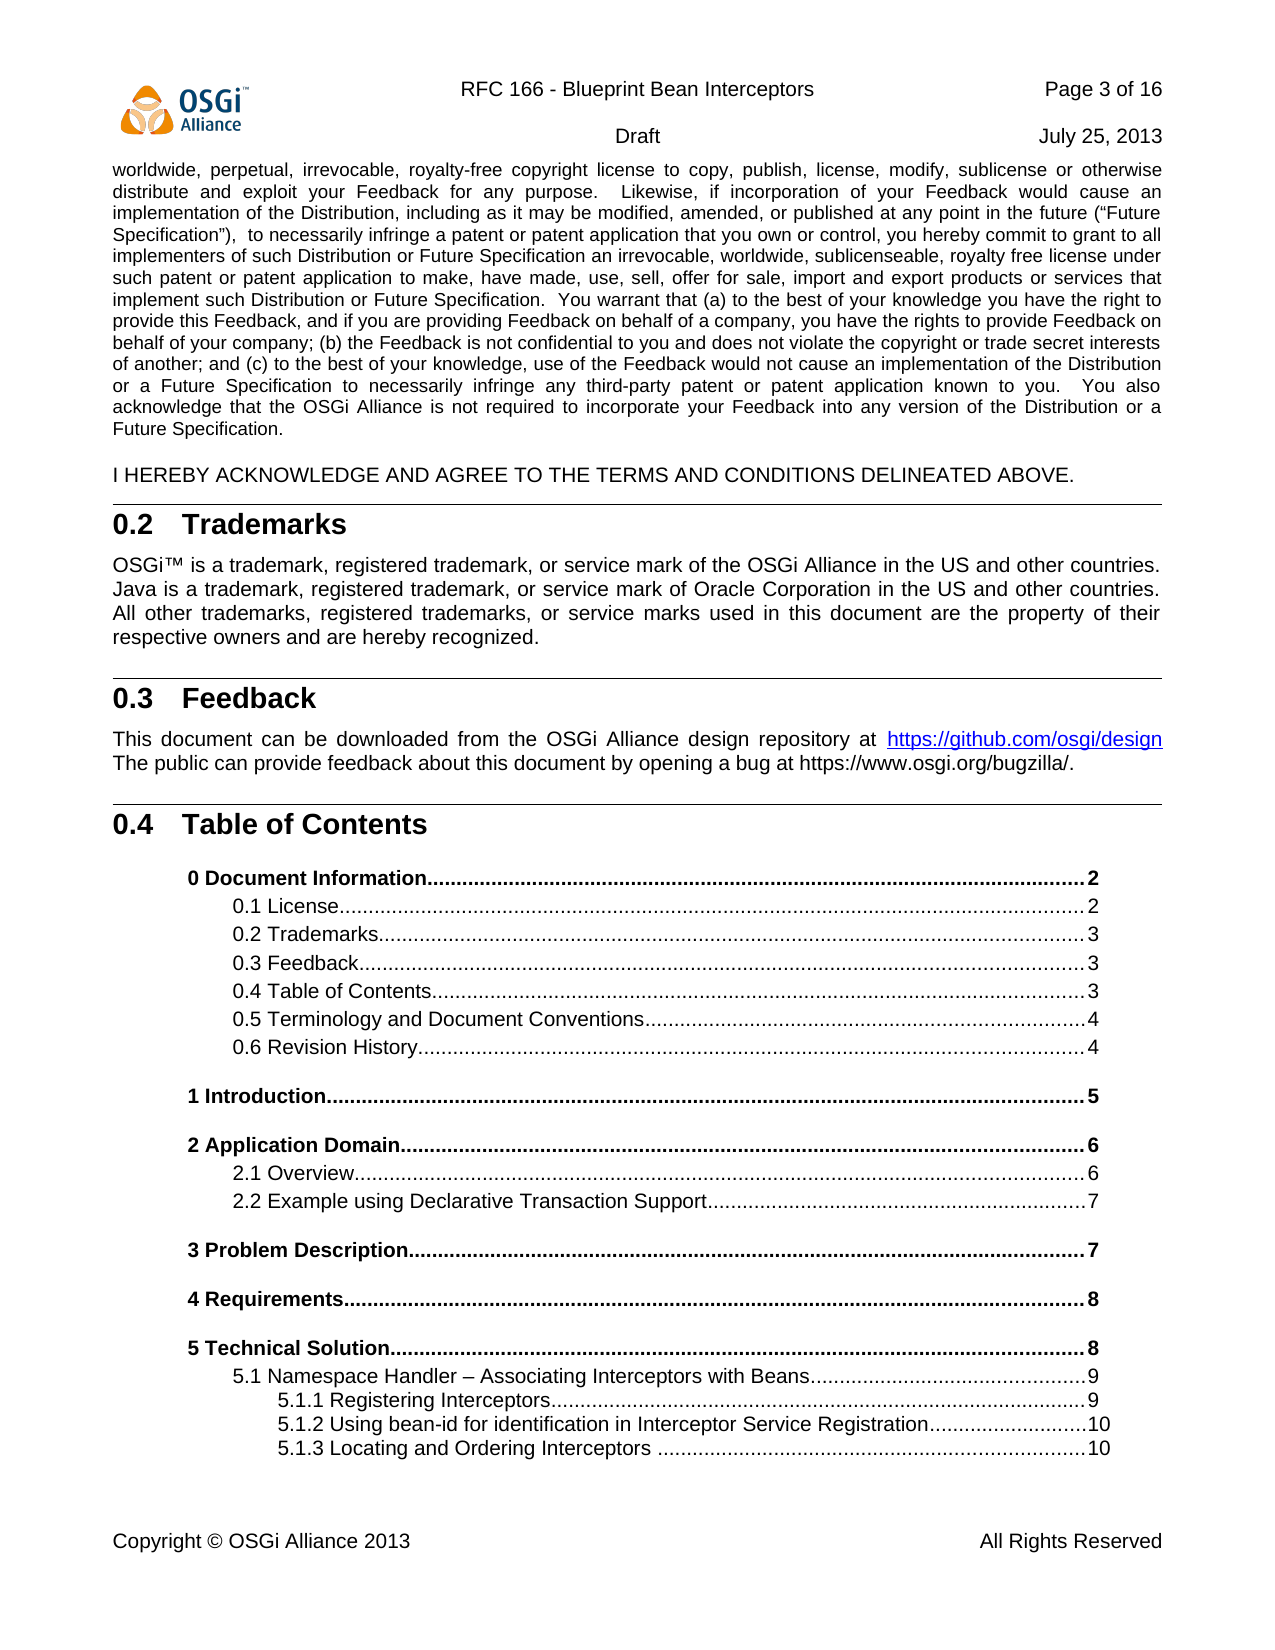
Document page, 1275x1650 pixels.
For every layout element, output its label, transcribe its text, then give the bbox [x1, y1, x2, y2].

text 0 Document Information 2 [187, 866, 1162, 890]
subtitle Feedback [112, 679, 1162, 715]
text 0.2 Trademarks 3 [232, 922, 1162, 946]
text OSGi™ is a trademark, registered trademark, or service mark of the OSGi Alliance in the US and other countries. Java is a trademark, registered trademark, or service mark of Oracle Corporation in the US and other countries. All other trademarks, registered trademarks, or service marks used in this document are the property of their respective owners and are hereby recognized. [112, 553, 1162, 649]
text 4 Requirements 8 [187, 1287, 1162, 1311]
text I HEREBY ACKNOWLEDGE AND AGREE TO THE TERMS AND CONDITIONS DELINEATED ABOVE. [112, 463, 1162, 487]
text 0.1 License 2 [232, 894, 1162, 918]
subtitle Trademarks [112, 505, 1162, 541]
text 2 Application Domain 6 [187, 1133, 1162, 1157]
text 5.1.2 Using bean-id for identification in Interceptor Service Registration 10 [277, 1412, 1162, 1436]
text 2.2 Example using Declarative Transaction Support 7 [232, 1189, 1162, 1213]
text 5.1 Namespace Handler – Associating Interceptors with Beans 9 [232, 1364, 1162, 1388]
text 0.6 Revision History 4 [232, 1035, 1162, 1059]
text 2.1 Overview 6 [232, 1161, 1162, 1185]
text worldwide, perpetual, irrevocable, royalty-free copyright license to copy, publish, license, modify, sublicense or otherwise distribute and exploit your Feedback for any purpose. Likewise, if incorporation of your Feedback would cause an implementation of the Distribution, including as it may be modified, amended, or published at any point in the future (“Future Specification”), to necessarily infringe a patent or patent application that you own or control, you hereby commit to grant to all implementers of such Distribution or Future Specification an irrevocable, worldwide, sublicenseable, royalty free license under such patent or patent application to make, have made, use, sell, offer for sale, import and export products or services that implement such Distribution or Future Specification. You warrant that (a) to the best of your knowledge you have the right to provide this Feedback, and if you are providing Feedback on behalf of a company, you have the rights to provide Feedback on behalf of your company; (b) the Feedback is not confidential to you and does not violate the copyright or trade secret interests of another; and (c) to the best of your knowledge, use of the Feedback would not cause an implementation of the Distribution or a Future Specification to necessarily infringe any third-party patent or patent application known to you. You also acknowledge that the OSGi Alliance is not required to incorporate your Feedback into any version of the Distribution or a Future Specification. [112, 159, 1162, 439]
text 0.3 Feedback 3 [232, 950, 1162, 974]
text 0.4 Table of Contents 3 [232, 978, 1162, 1002]
text This document can be downloaded from the OSGi Alliance design repository at https://github.com/osgi/design The public can provide feedback about this document by opening a bug at https://www.osgi.org/bugzilla/. [112, 727, 1162, 775]
text 1 Introduction 5 [187, 1084, 1162, 1108]
text 5.1.3 Locating and Ordering Interceptors 10 [277, 1436, 1162, 1460]
text 5.1.1 Registering Interceptors 9 [277, 1388, 1162, 1412]
picture [113, 78, 257, 142]
text 3 Problem Description 7 [187, 1238, 1162, 1262]
text 0.5 Terminology and Document Conventions 4 [232, 1007, 1162, 1031]
text 5 Technical Solution 8 [187, 1336, 1162, 1360]
subtitle Table of Contents [112, 805, 1162, 841]
